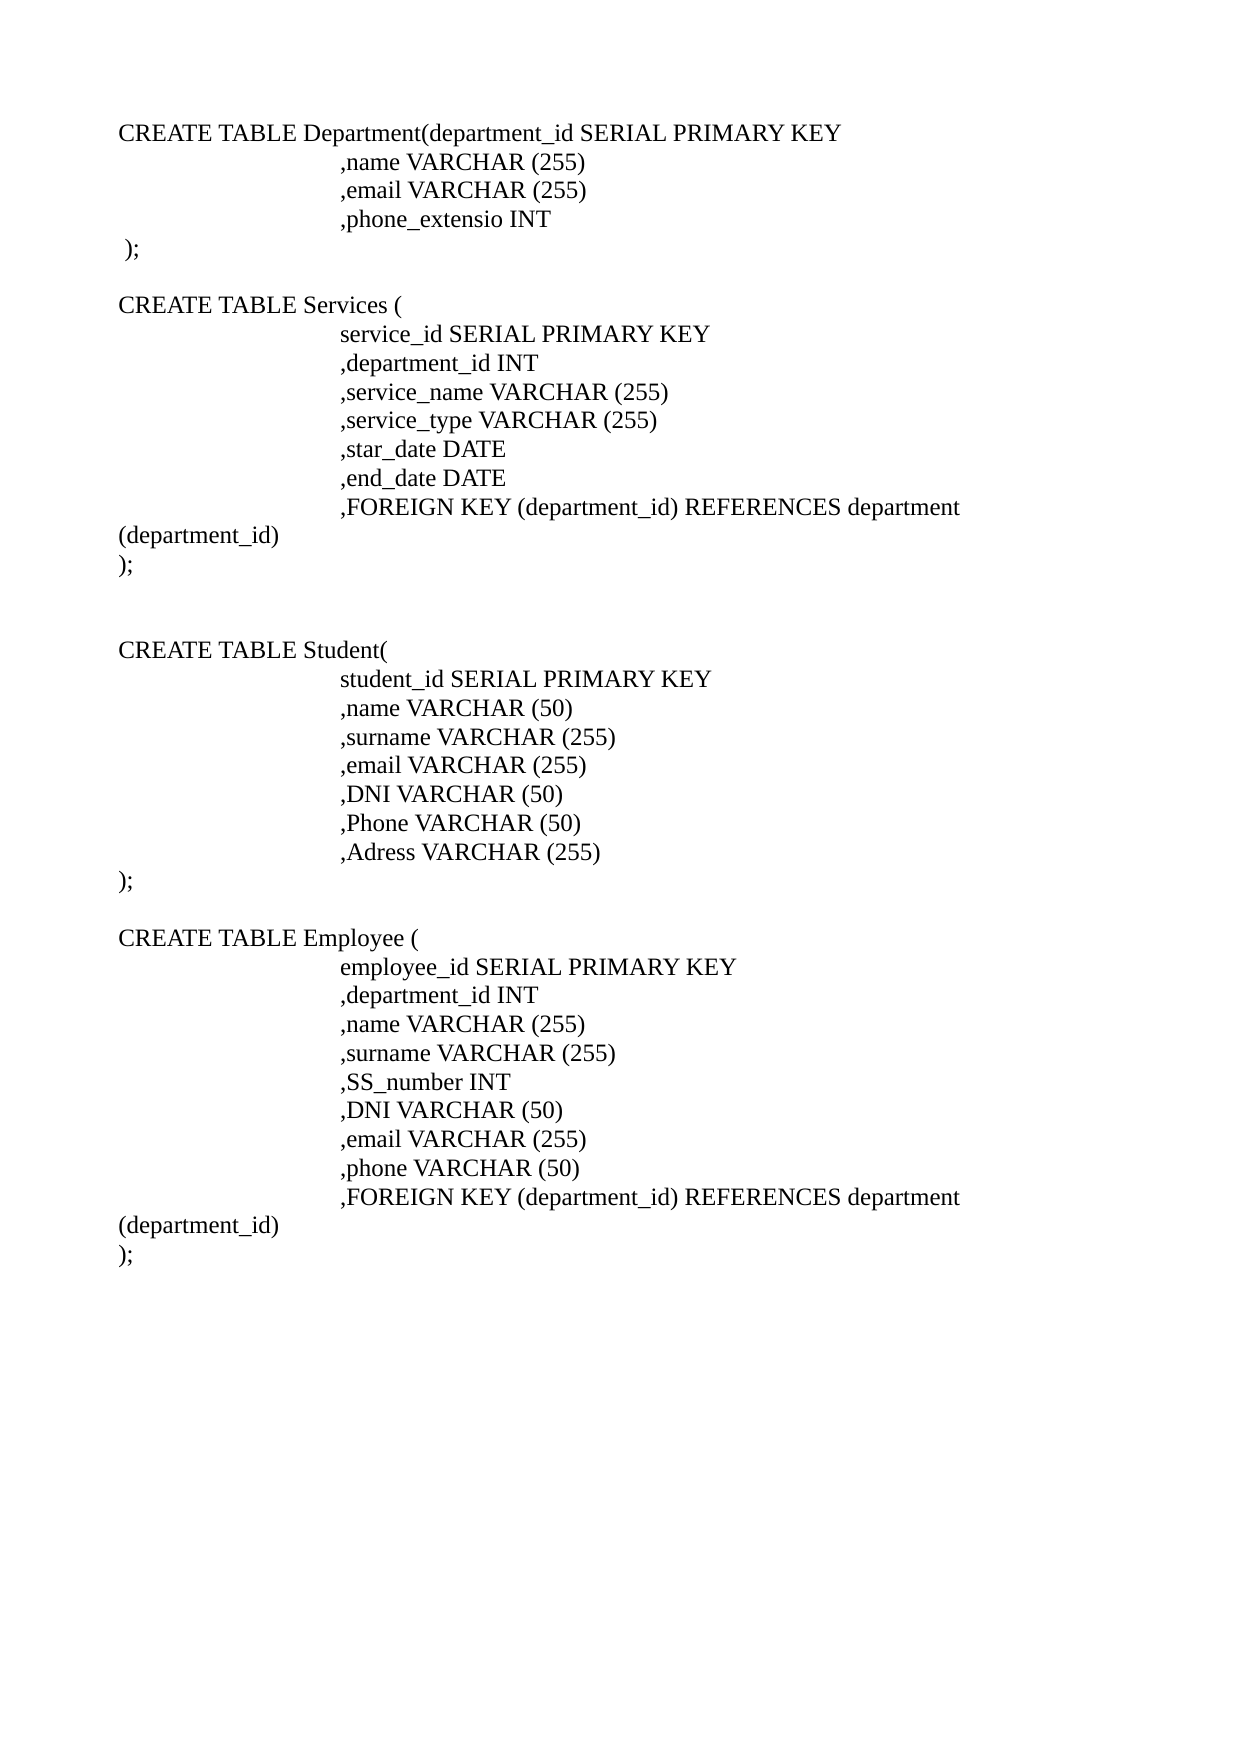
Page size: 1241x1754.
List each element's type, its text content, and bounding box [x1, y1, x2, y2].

text ,name VARCHAR (255) [118, 147, 1122, 176]
text ,name VARCHAR (255) [118, 1009, 1122, 1038]
text ,service_name VARCHAR (255) [118, 377, 1122, 406]
text ,Adress VARCHAR (255) [118, 837, 1122, 866]
text ,FOREIGN KEY (department_id) REFERENCES department (department_id) [118, 1182, 1122, 1239]
text ,email VARCHAR (255) [118, 751, 1122, 779]
text ,name VARCHAR (50) [118, 693, 1122, 722]
text CREATE TABLE Department(department_id SERIAL PRIMARY KEY [118, 118, 1122, 147]
text ,surname VARCHAR (255) [118, 722, 1122, 751]
text ,department_id INT [118, 348, 1122, 377]
text ,email VARCHAR (255) [118, 176, 1122, 204]
text ,star_date DATE [118, 434, 1122, 463]
text ); [118, 1239, 1122, 1268]
text ,DNI VARCHAR (50) [118, 1096, 1122, 1124]
text ,department_id INT [118, 981, 1122, 1009]
text CREATE TABLE Services ( [118, 291, 1122, 319]
text ,DNI VARCHAR (50) [118, 779, 1122, 808]
text ); [118, 549, 1122, 578]
text ,email VARCHAR (255) [118, 1124, 1122, 1153]
text CREATE TABLE Student( [118, 636, 1122, 664]
text employee_id SERIAL PRIMARY KEY [118, 952, 1122, 981]
text ,phone VARCHAR (50) [118, 1153, 1122, 1182]
text service_id SERIAL PRIMARY KEY [118, 319, 1122, 348]
text ); [118, 233, 1122, 262]
text ); [118, 866, 1122, 894]
text ,phone_extensio INT [118, 204, 1122, 233]
text ,Phone VARCHAR (50) [118, 808, 1122, 837]
text ,service_type VARCHAR (255) [118, 406, 1122, 434]
text ,FOREIGN KEY (department_id) REFERENCES department (department_id) [118, 492, 1122, 549]
text CREATE TABLE Employee ( [118, 923, 1122, 952]
text ,surname VARCHAR (255) [118, 1038, 1122, 1067]
text ,end_date DATE [118, 463, 1122, 492]
text ,SS_number INT [118, 1067, 1122, 1096]
text student_id SERIAL PRIMARY KEY [118, 664, 1122, 693]
